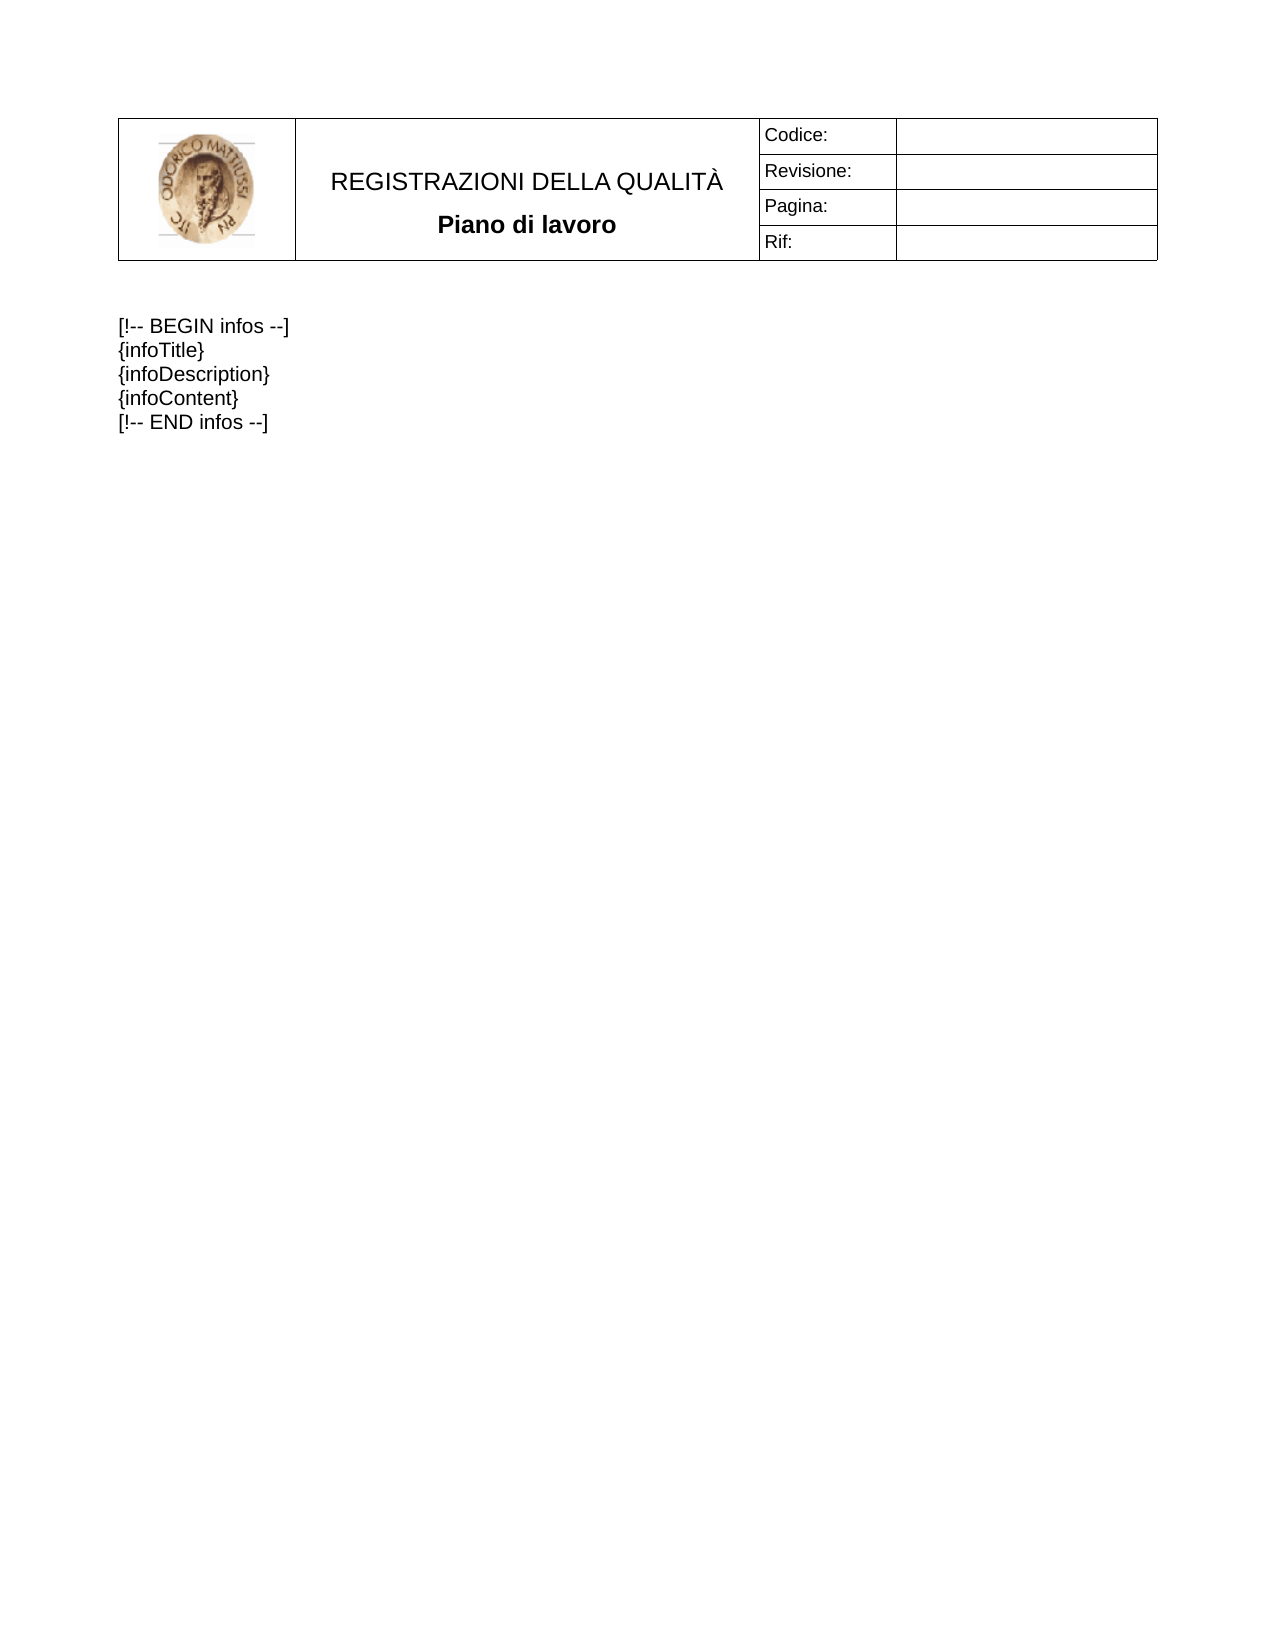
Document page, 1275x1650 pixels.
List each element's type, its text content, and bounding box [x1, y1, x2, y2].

text {infoTitle} [118, 338, 1157, 362]
text {infoContent} [118, 386, 1157, 409]
text [!-- BEGIN infos --] [118, 314, 1157, 338]
text [!-- END infos --] [118, 409, 1157, 433]
text {infoDescription} [118, 362, 1157, 386]
picture [158, 133, 255, 248]
